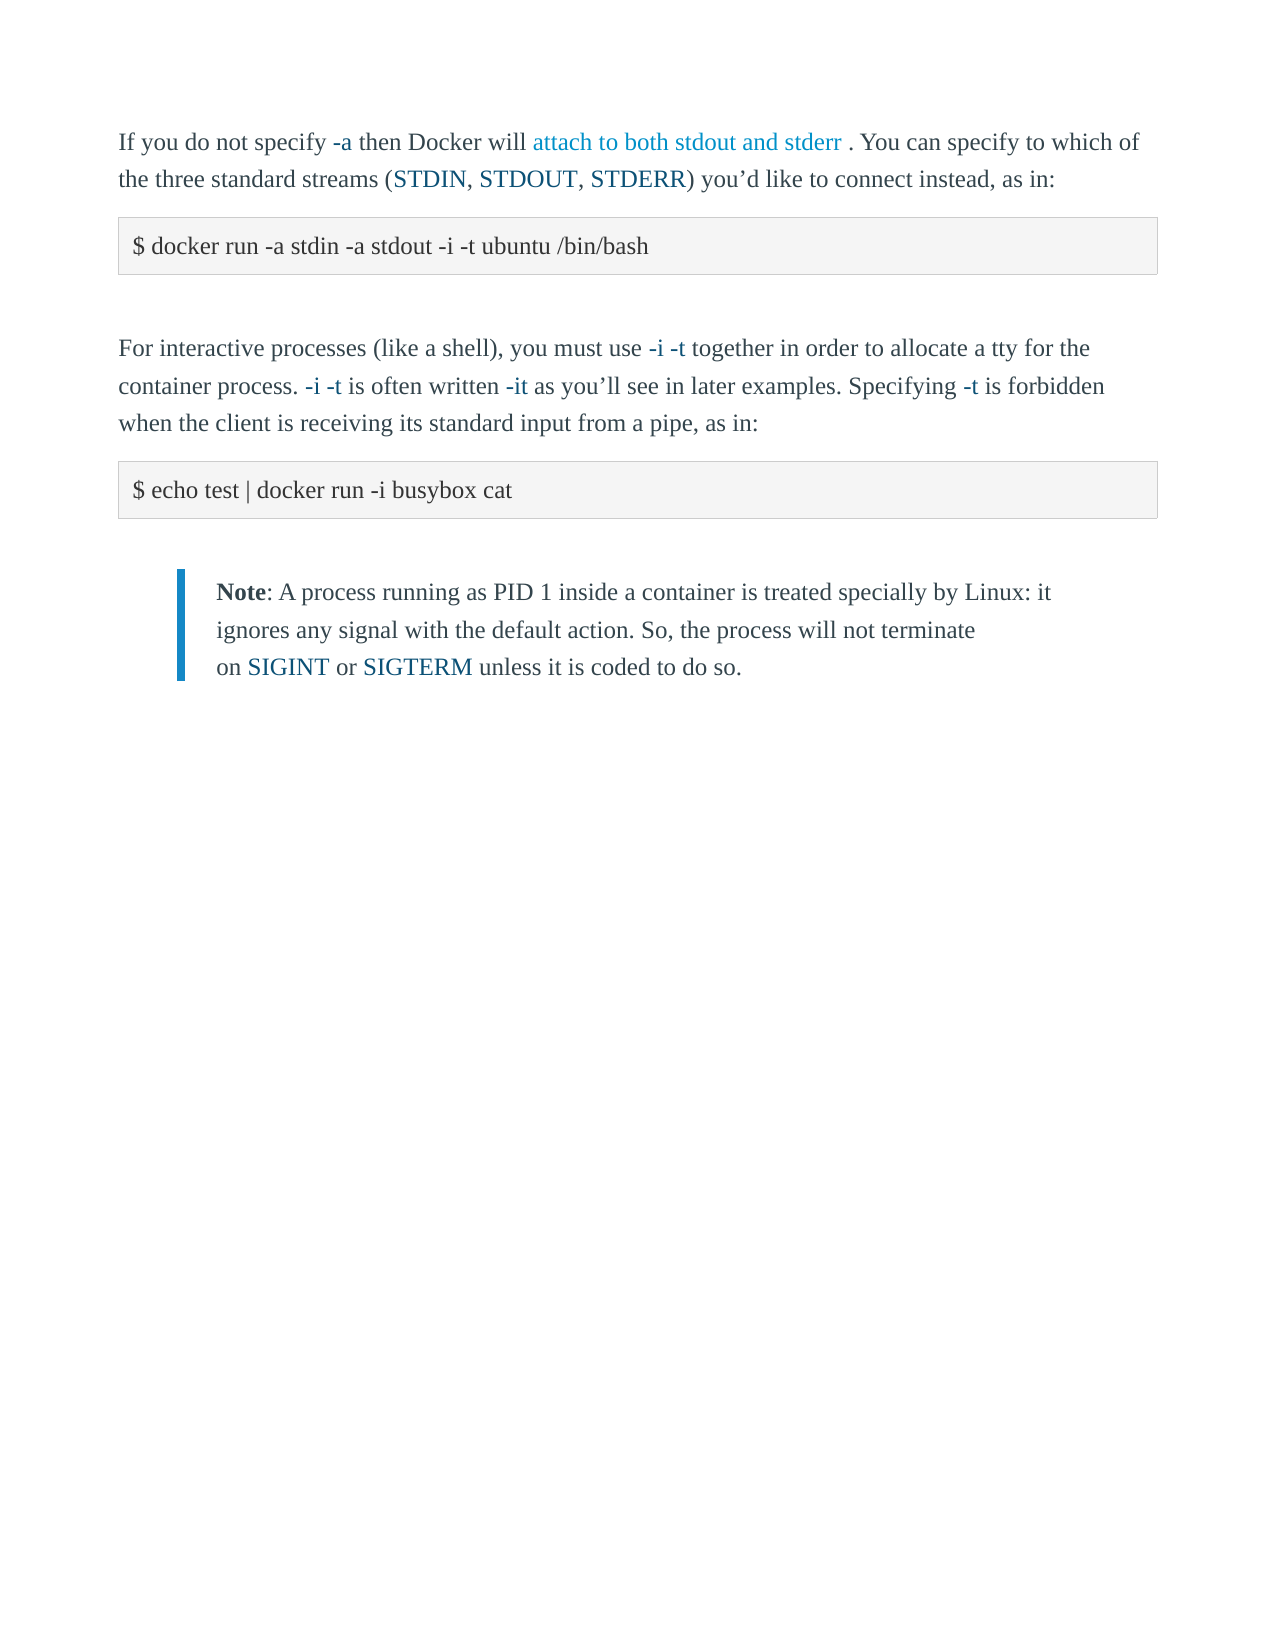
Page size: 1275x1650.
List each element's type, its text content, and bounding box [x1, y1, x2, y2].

text $ docker run -a stdin -a stdout -i -t ubuntu /bin/bash [119, 218, 1157, 274]
text For interactive processes (like a shell), you must use -i -t together in order to allocate a tty for the container process. -i -t is often written -it as you’ll see in later examples. Specifying -t is forbidden when the client is receiving its standard input from a pipe, as in: [118, 325, 1157, 437]
text $ echo test | docker run -i busybox cat [119, 462, 1157, 518]
text If you do not specify -a then Docker will attach to both stdout and stderr . You can specify to which of the three standard streams (STDIN, STDOUT, STDERR) you’d like to connect instead, as in: [118, 118, 1157, 193]
text Note: A process running as PID 1 inside a container is treated specially by Linux: it ignores any signal with the default action. So, the process will not terminate on SIGINT or SIGTERM unless it is coded to do so. [185, 569, 1098, 681]
